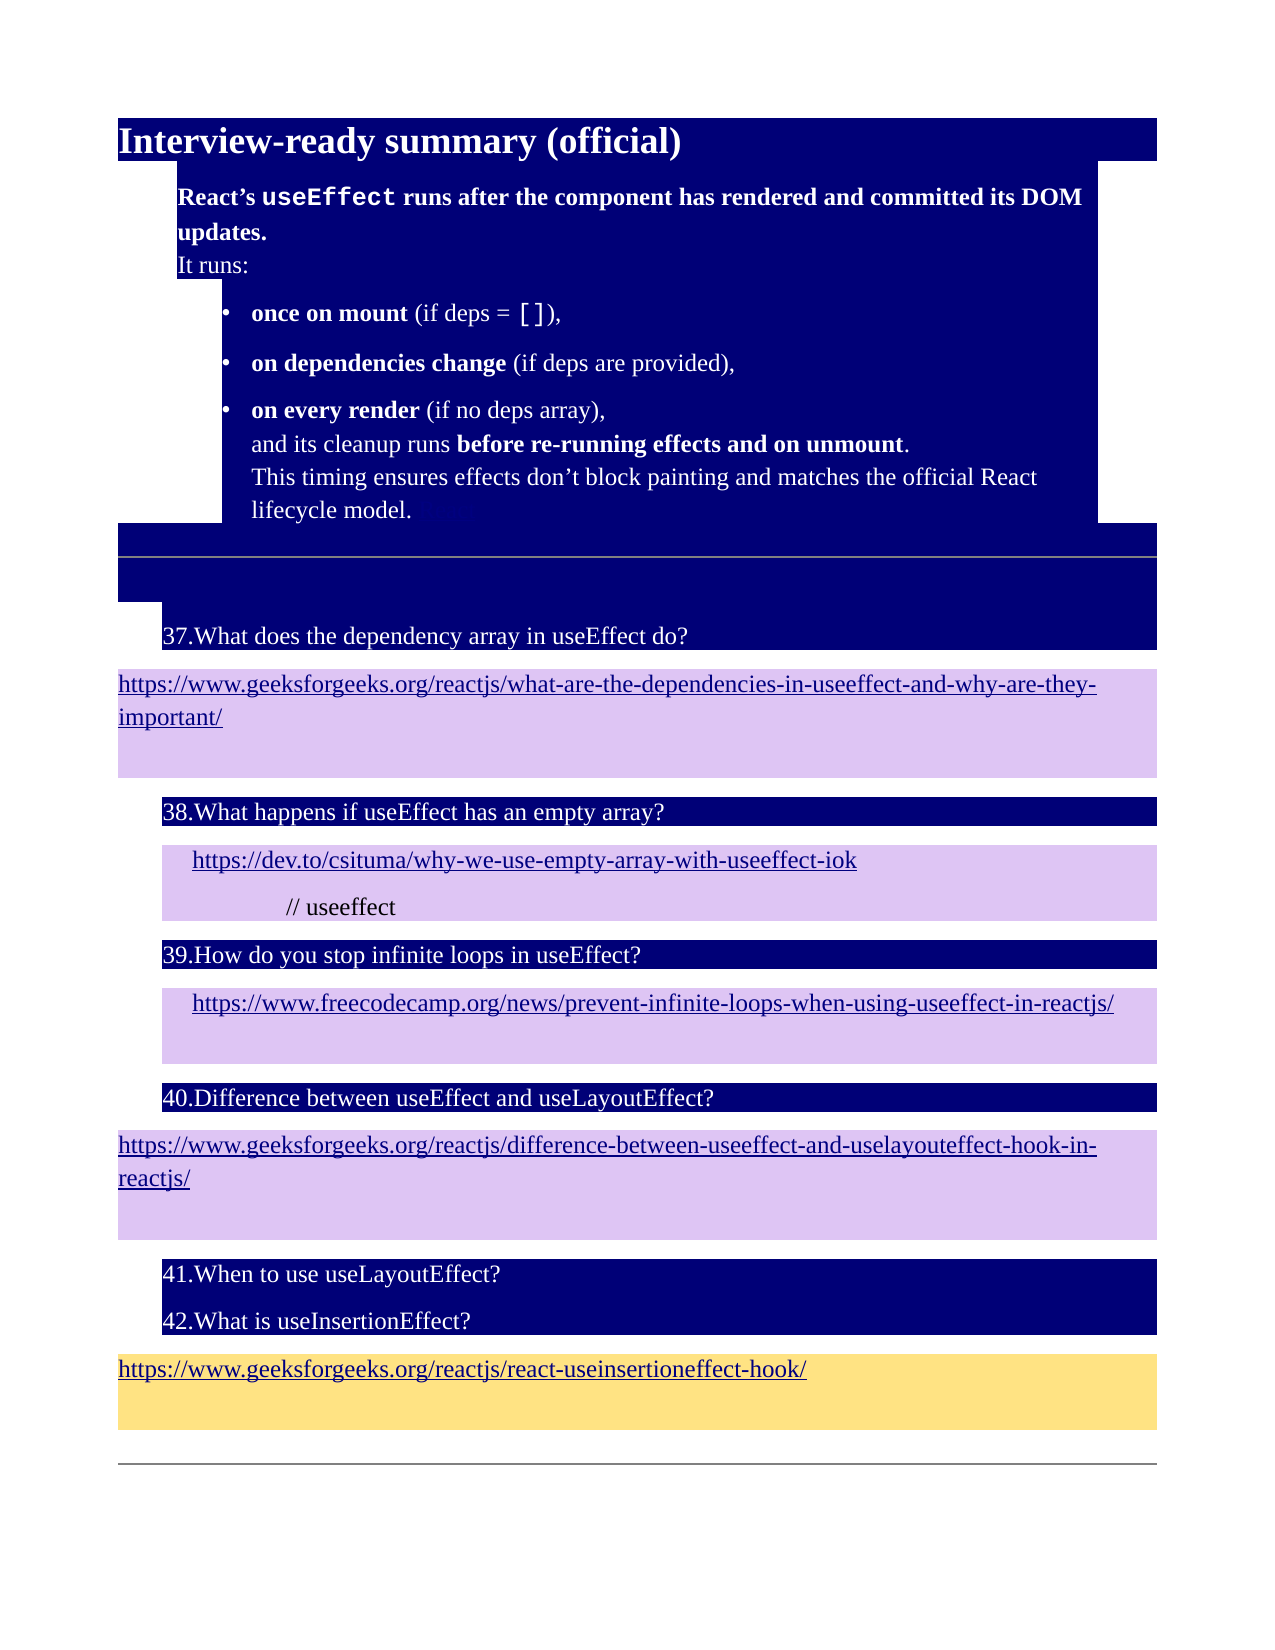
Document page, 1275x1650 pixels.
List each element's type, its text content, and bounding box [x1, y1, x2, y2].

text https://www.geeksforgeeks.org/reactjs/difference-between-useeffect-and-uselayouteffect-hook-in-reactjs/ [118, 1130, 1157, 1192]
list What happens if useEffect has an empty array? [162, 797, 1157, 826]
list Difference between useEffect and useLayoutEffect? [162, 1083, 1157, 1112]
list https://dev.to/csituma/why-we-use-empty-array-with-useeffect-iok [162, 845, 1157, 873]
list on dependencies change (if deps are provided), [222, 348, 1098, 377]
list When to use useLayoutEffect? [162, 1259, 1157, 1287]
list // useeffect [162, 892, 1157, 921]
text https://www.geeksforgeeks.org/reactjs/react-useinsertioneffect-hook/ [118, 1354, 1157, 1383]
text React’s useEffect runs after the component has rendered and committed its DOM updates. It runs: [177, 182, 1098, 279]
list https://www.freecodecamp.org/news/prevent-infinite-loops-when-using-useeffect-in-reactjs/ [162, 988, 1157, 1016]
list What does the dependency array in useEffect do? [162, 621, 1157, 650]
text https://www.geeksforgeeks.org/reactjs/what-are-the-dependencies-in-useeffect-and-why-are-they-important/ [118, 669, 1157, 731]
list What is useInsertionEffect? [162, 1306, 1157, 1335]
list once on mount (if deps = []), [222, 298, 1098, 329]
subtitle Interview-ready summary (official) [118, 118, 1157, 161]
list How do you stop infinite loops in useEffect? [162, 940, 1157, 969]
list on every render (if no deps array), and its cleanup runs before re-running effects and on unmount. This timing ensures effects don’t block painting and matches the official React lifecycle model. React [222, 396, 1098, 523]
